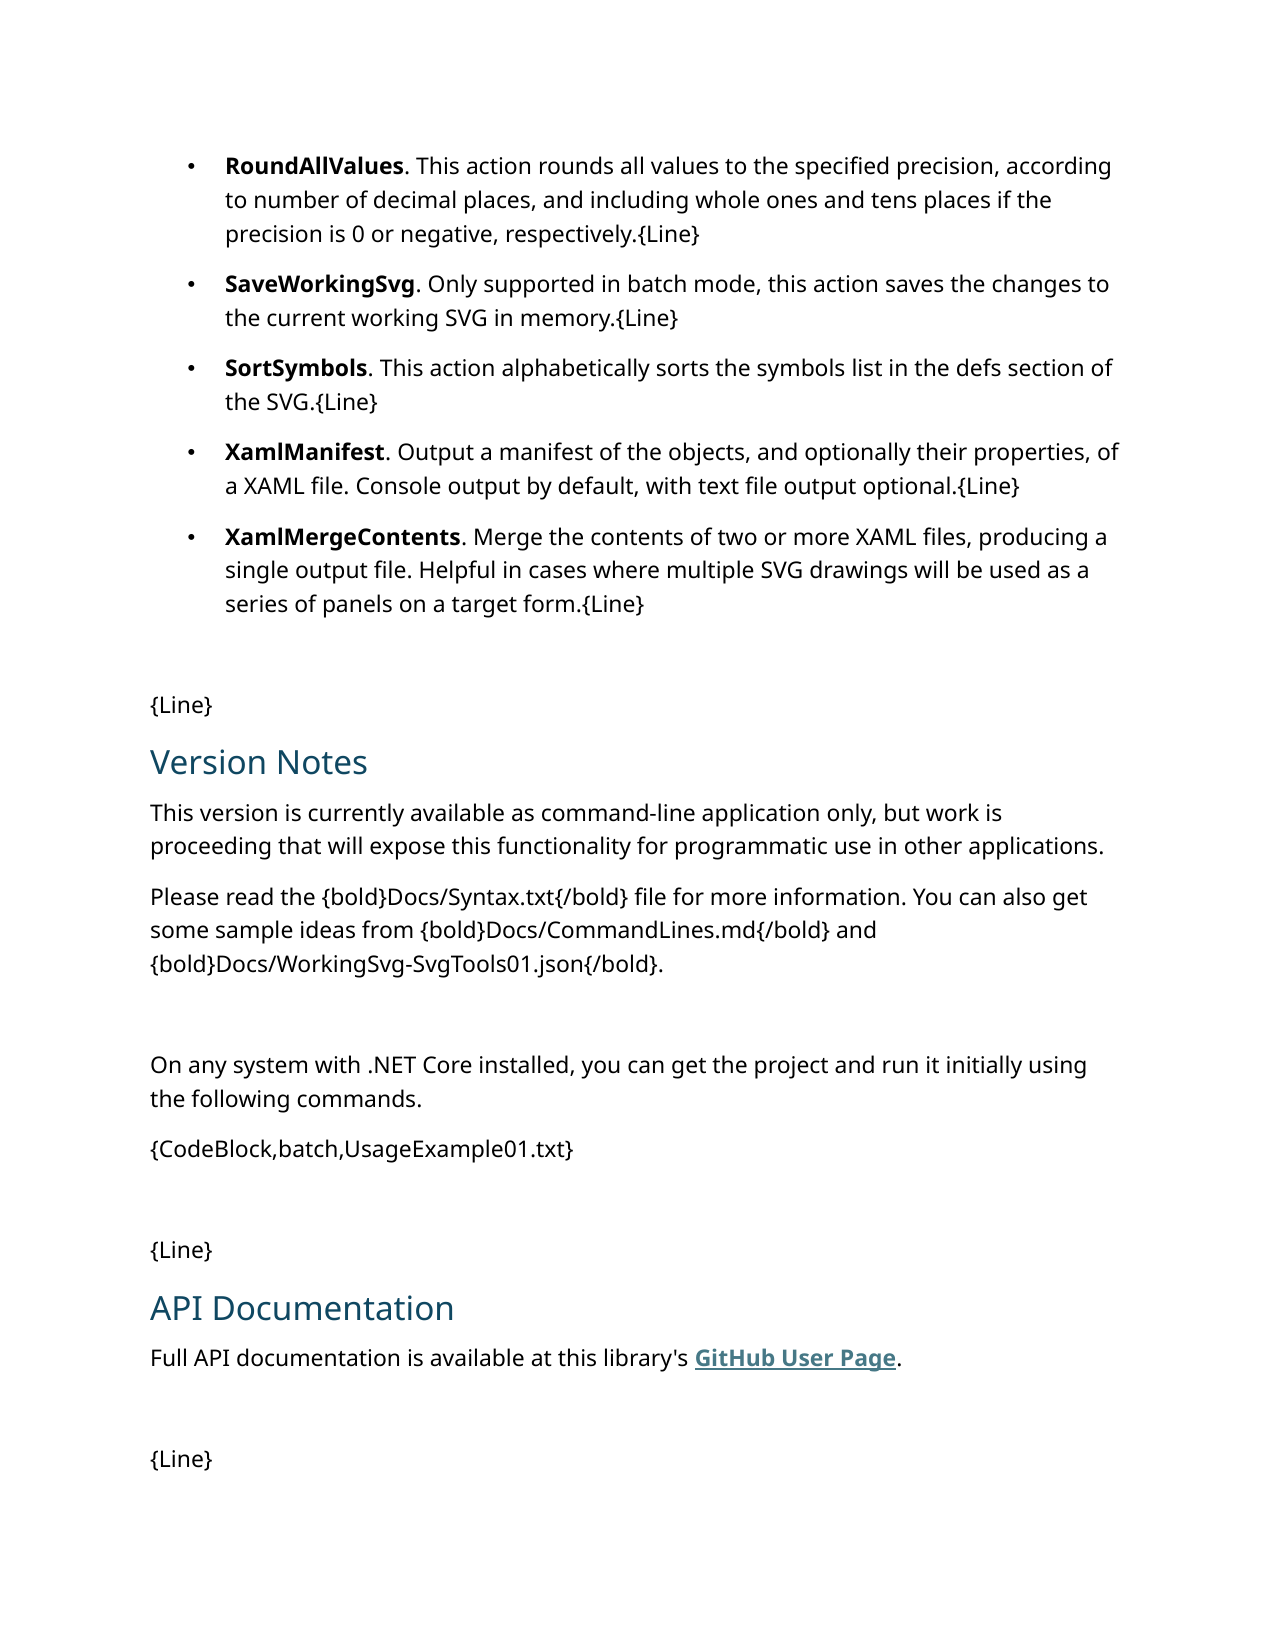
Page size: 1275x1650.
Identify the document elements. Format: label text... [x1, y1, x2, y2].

text {Line} [150, 1442, 1125, 1474]
list XamlMergeContents. Merge the contents of two or more XAML files, producing a single output file. Helpful in cases where multiple SVG drawings will be used as a series of panels on a target form.{Line} [187, 520, 1125, 619]
text {CodeBlock,batch,UsageExample01.txt} [150, 1133, 1125, 1164]
text Full API documentation is available at this library's GitHub User Page. [150, 1342, 1125, 1373]
list RoundAllValues. This action rounds all values to the specified precision, according to number of decimal places, and including whole ones and tens places if the precision is 0 or negative, respectively.{Line} [187, 150, 1125, 249]
text {Line} [150, 1234, 1125, 1265]
text {Line} [150, 689, 1125, 720]
list SaveWorkingSvg. Only supported in batch mode, this action saves the changes to the current working SVG in memory.{Line} [187, 268, 1125, 333]
text Please read the {bold}Docs/Syntax.txt{/bold} file for more information. You can also get some sample ideas from {bold}Docs/CommandLines.md{/bold} and {bold}Docs/WorkingSvg-SvgTools01.json{/bold}. [150, 881, 1125, 979]
list XamlManifest. Output a manifest of the objects, and optionally their properties, of a XAML file. Console output by default, with text file output optional.{Line} [187, 436, 1125, 501]
text On any system with .NET Core installed, you can get the project and run it initially using the following commands. [150, 1049, 1125, 1114]
text This version is currently available as command-line application only, but work is proceeding that will expose this functionality for programmatic use in other applications. [150, 796, 1125, 861]
subtitle Version Notes [150, 739, 1125, 784]
list SortSymbols. This action alphabetically sorts the symbols list in the defs section of the SVG.{Line} [187, 352, 1125, 417]
subtitle API Documentation [150, 1284, 1125, 1330]
